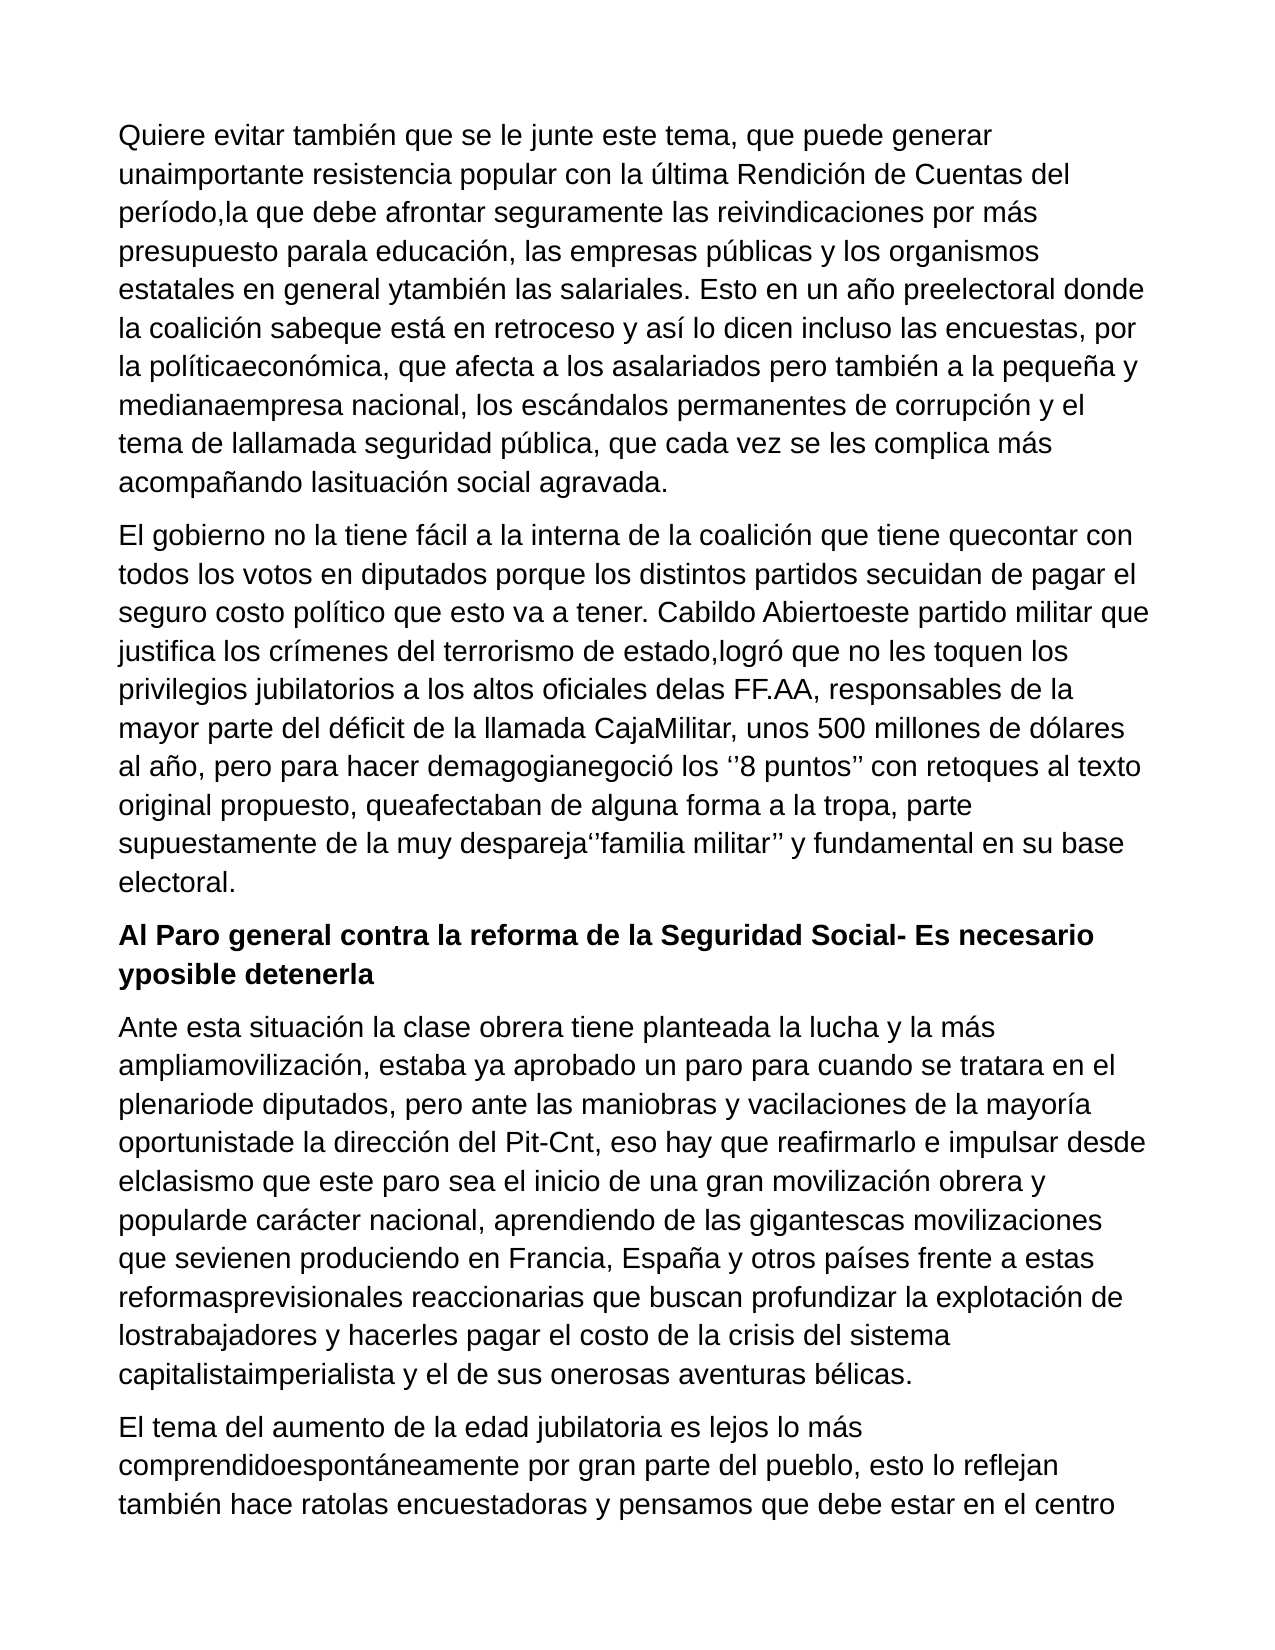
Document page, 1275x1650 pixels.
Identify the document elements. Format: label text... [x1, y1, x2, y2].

text Quiere evitar también que se le junte este tema, que puede generar unaimportante resistencia popular con la última Rendición de Cuentas del período,la que debe afrontar seguramente las reivindicaciones por más presupuesto parala educación, las empresas públicas y los organismos estatales en general ytambién las salariales. Esto en un año preelectoral donde la coalición sabeque está en retroceso y así lo dicen incluso las encuestas, por la políticaeconómica, que afecta a los asalariados pero también a la pequeña y medianaempresa nacional, los escándalos permanentes de corrupción y el tema de lallamada seguridad pública, que cada vez se les complica más acompañando lasituación social agravada. [118, 118, 1157, 498]
text Al Paro general contra la reforma de la Seguridad Social- Es necesario yposible detenerla [118, 918, 1157, 990]
text El gobierno no la tiene fácil a la interna de la coalición que tiene quecontar con todos los votos en diputados porque los distintos partidos secuidan de pagar el seguro costo político que esto va a tener. Cabildo Abiertoeste partido militar que justifica los crímenes del terrorismo de estado,logró que no les toquen los privilegios jubilatorios a los altos oficiales delas FF.AA, responsables de la mayor parte del déficit de la llamada CajaMilitar, unos 500 millones de dólares al año, pero para hacer demagogianegoció los ‘’8 puntos’’ con retoques al texto original propuesto, queafectaban de alguna forma a la tropa, parte supuestamente de la muy despareja‘’familia militar’’ y fundamental en su base electoral. [118, 518, 1157, 898]
text Ante esta situación la clase obrera tiene planteada la lucha y la más ampliamovilización, estaba ya aprobado un paro para cuando se tratara en el plenariode diputados, pero ante las maniobras y vacilaciones de la mayoría oportunistade la dirección del Pit-Cnt, eso hay que reafirmarlo e impulsar desde elclasismo que este paro sea el inicio de una gran movilización obrera y popularde carácter nacional, aprendiendo de las gigantescas movilizaciones que sevienen produciendo en Francia, España y otros países frente a estas reformasprevisionales reaccionarias que buscan profundizar la explotación de lostrabajadores y hacerles pagar el costo de la crisis del sistema capitalistaimperialista y el de sus onerosas aventuras bélicas. [118, 1010, 1157, 1390]
text El tema del aumento de la edad jubilatoria es lejos lo más comprendidoespontáneamente por gran parte del pueblo, esto lo reflejan también hace ratolas encuestadoras y pensamos que debe estar en el centro [118, 1410, 1157, 1520]
